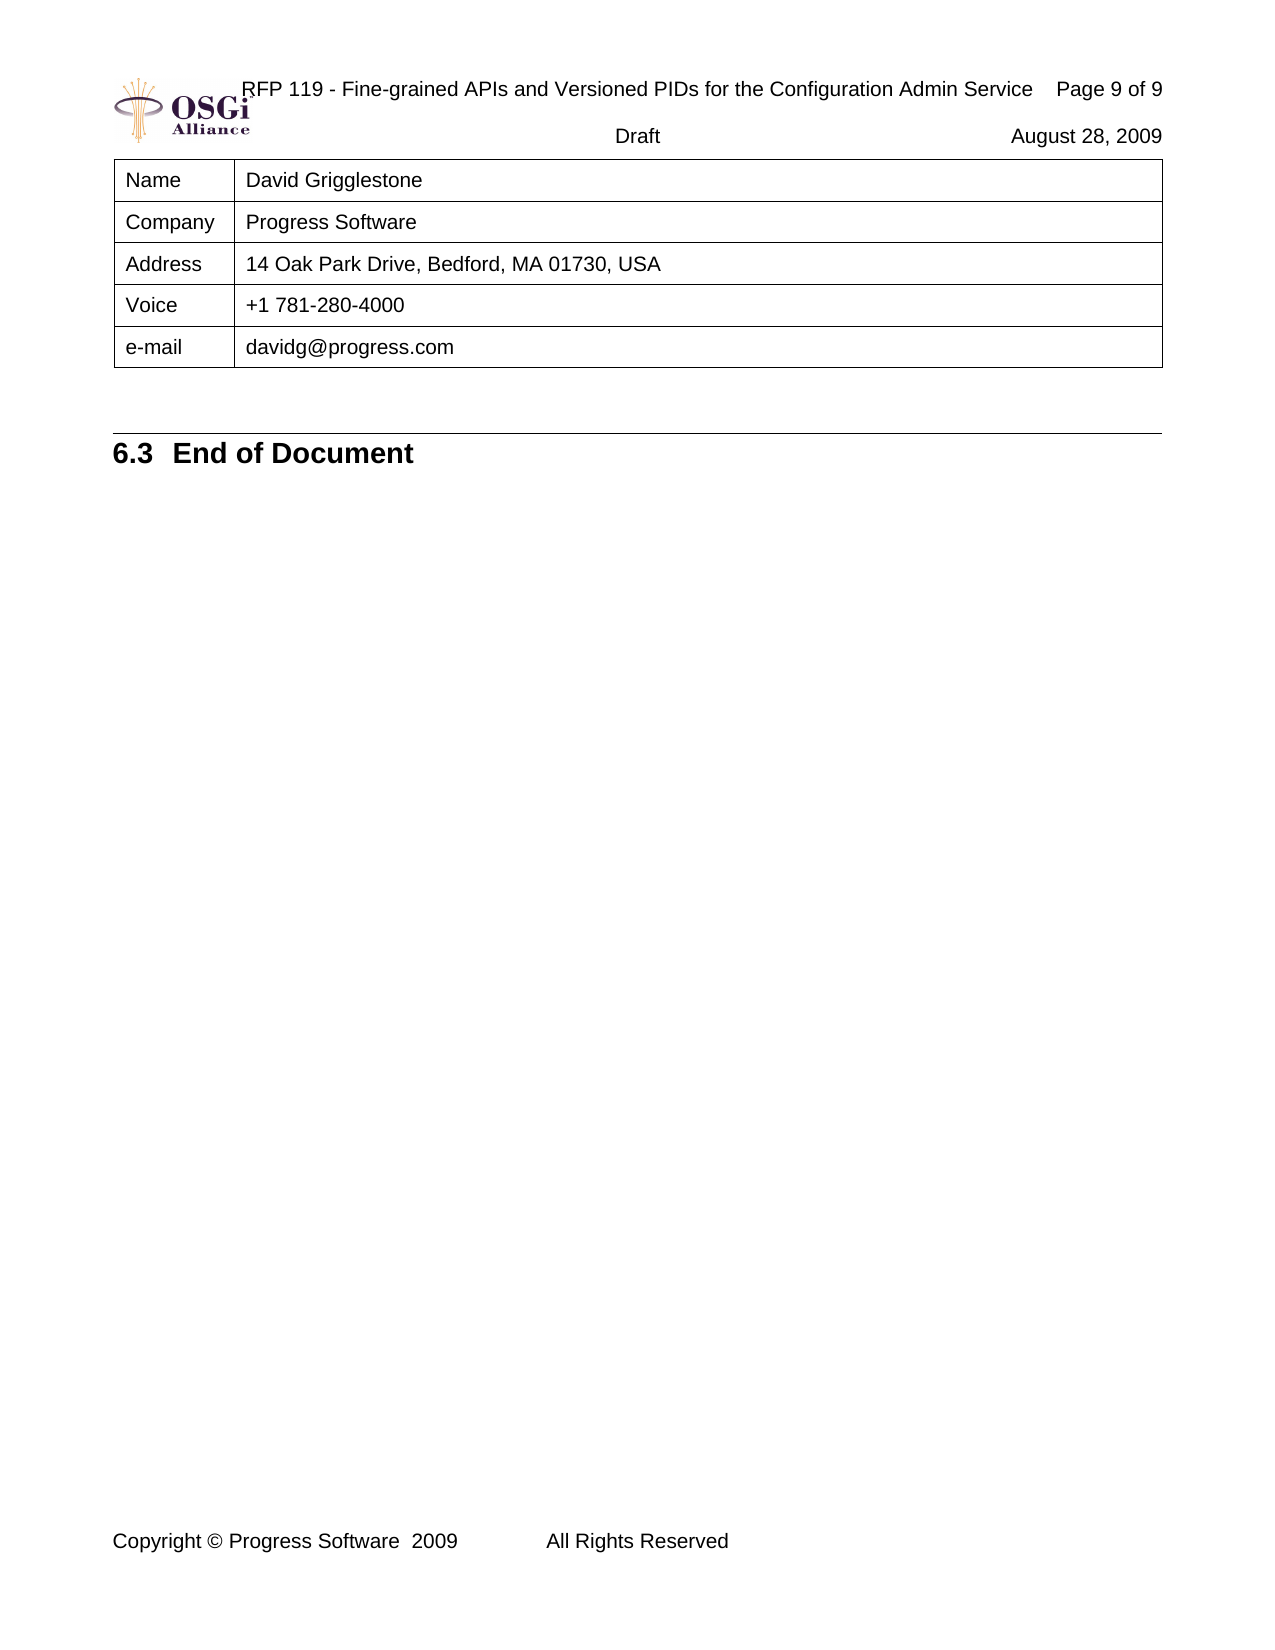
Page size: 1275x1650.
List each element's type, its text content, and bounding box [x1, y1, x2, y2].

table_header David Grigglestone [235, 160, 1162, 201]
table_cell davidg@progress.com [235, 327, 1162, 367]
table_cell Progress Software [235, 202, 1162, 242]
subtitle End of Document [112, 434, 1162, 469]
table_header Name [115, 160, 234, 201]
table_cell +1 781-280-4000 [235, 285, 1162, 326]
table_cell e-mail [115, 327, 234, 367]
table_cell Voice [115, 285, 234, 326]
picture [245, 83, 253, 89]
picture [114, 78, 254, 143]
table_cell Company [115, 202, 234, 242]
table_cell Address [115, 243, 234, 284]
table_cell 14 Oak Park Drive, Bedford, MA 01730, USA [235, 243, 1162, 284]
